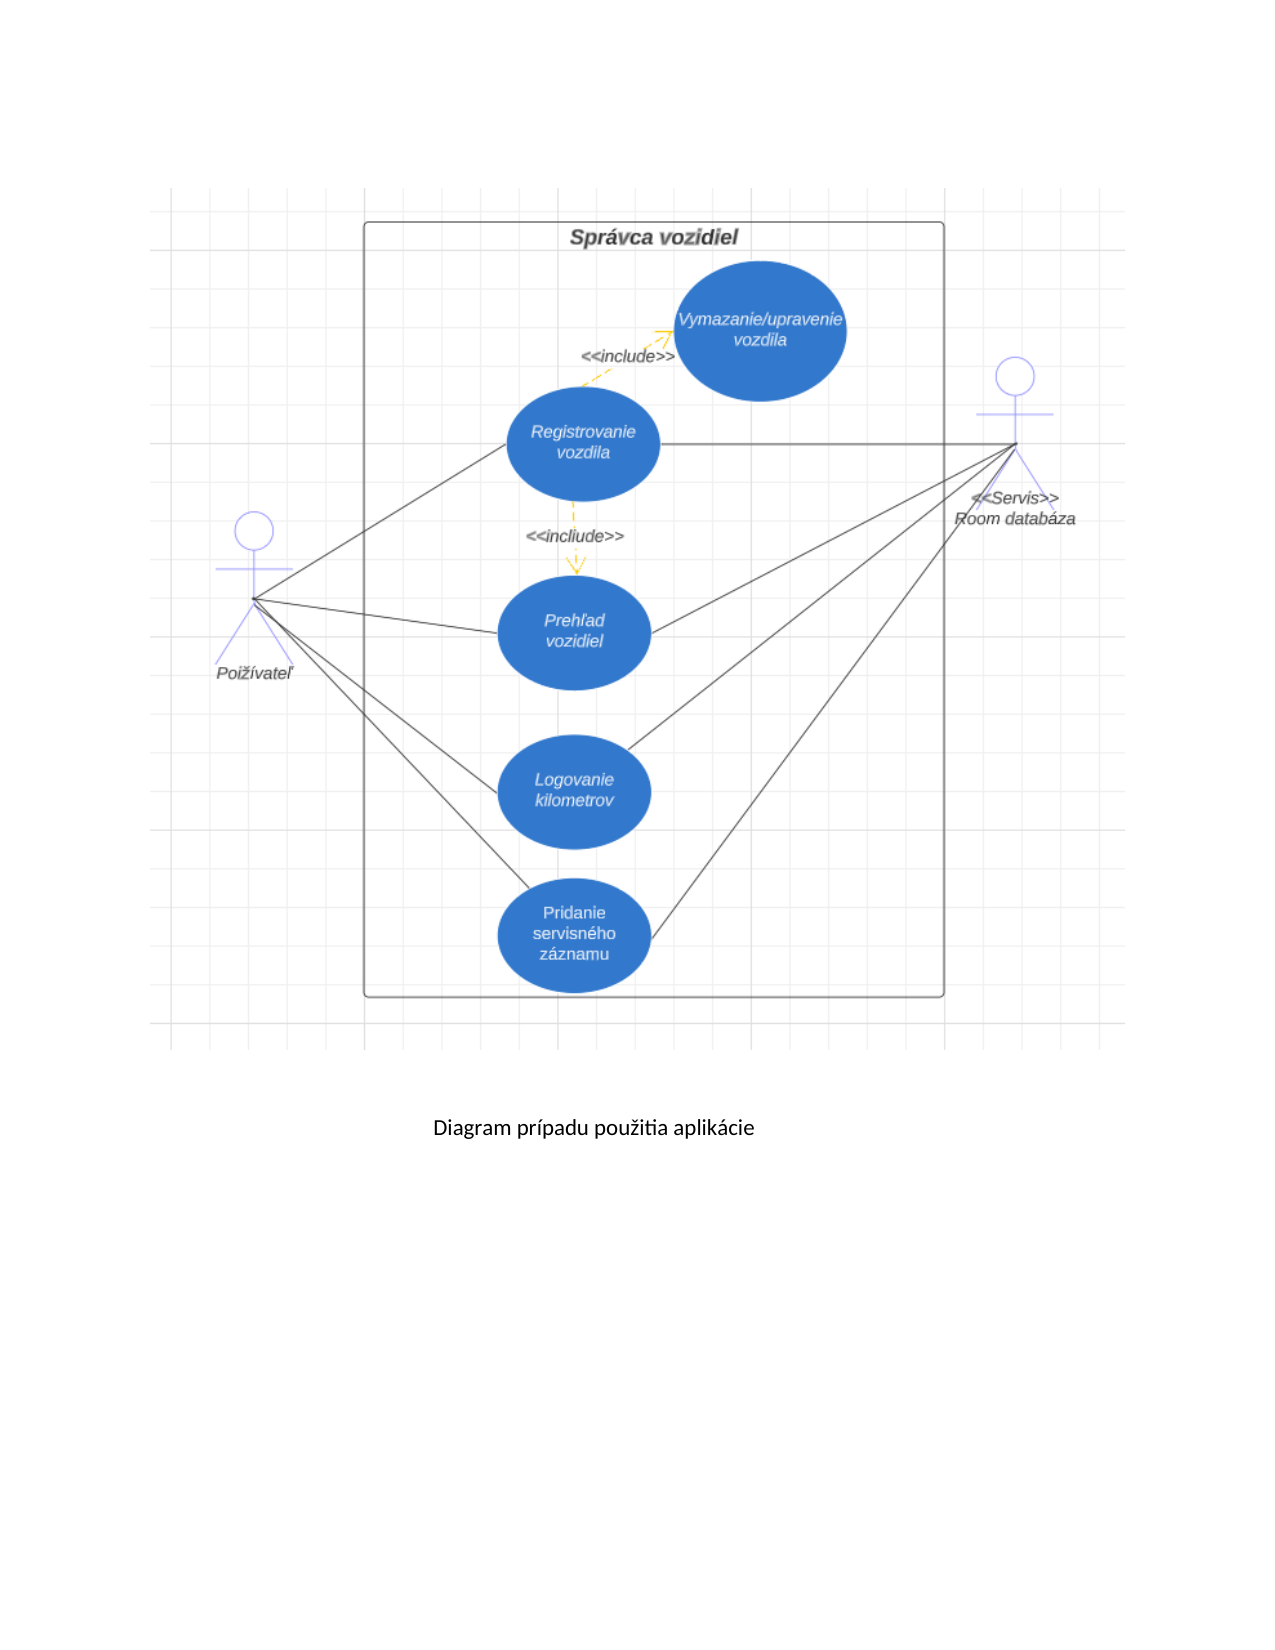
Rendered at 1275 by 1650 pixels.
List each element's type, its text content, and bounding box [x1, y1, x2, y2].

text [150, 159, 1125, 188]
text Diagram prípadu použitia aplikácie [150, 1113, 1125, 1141]
